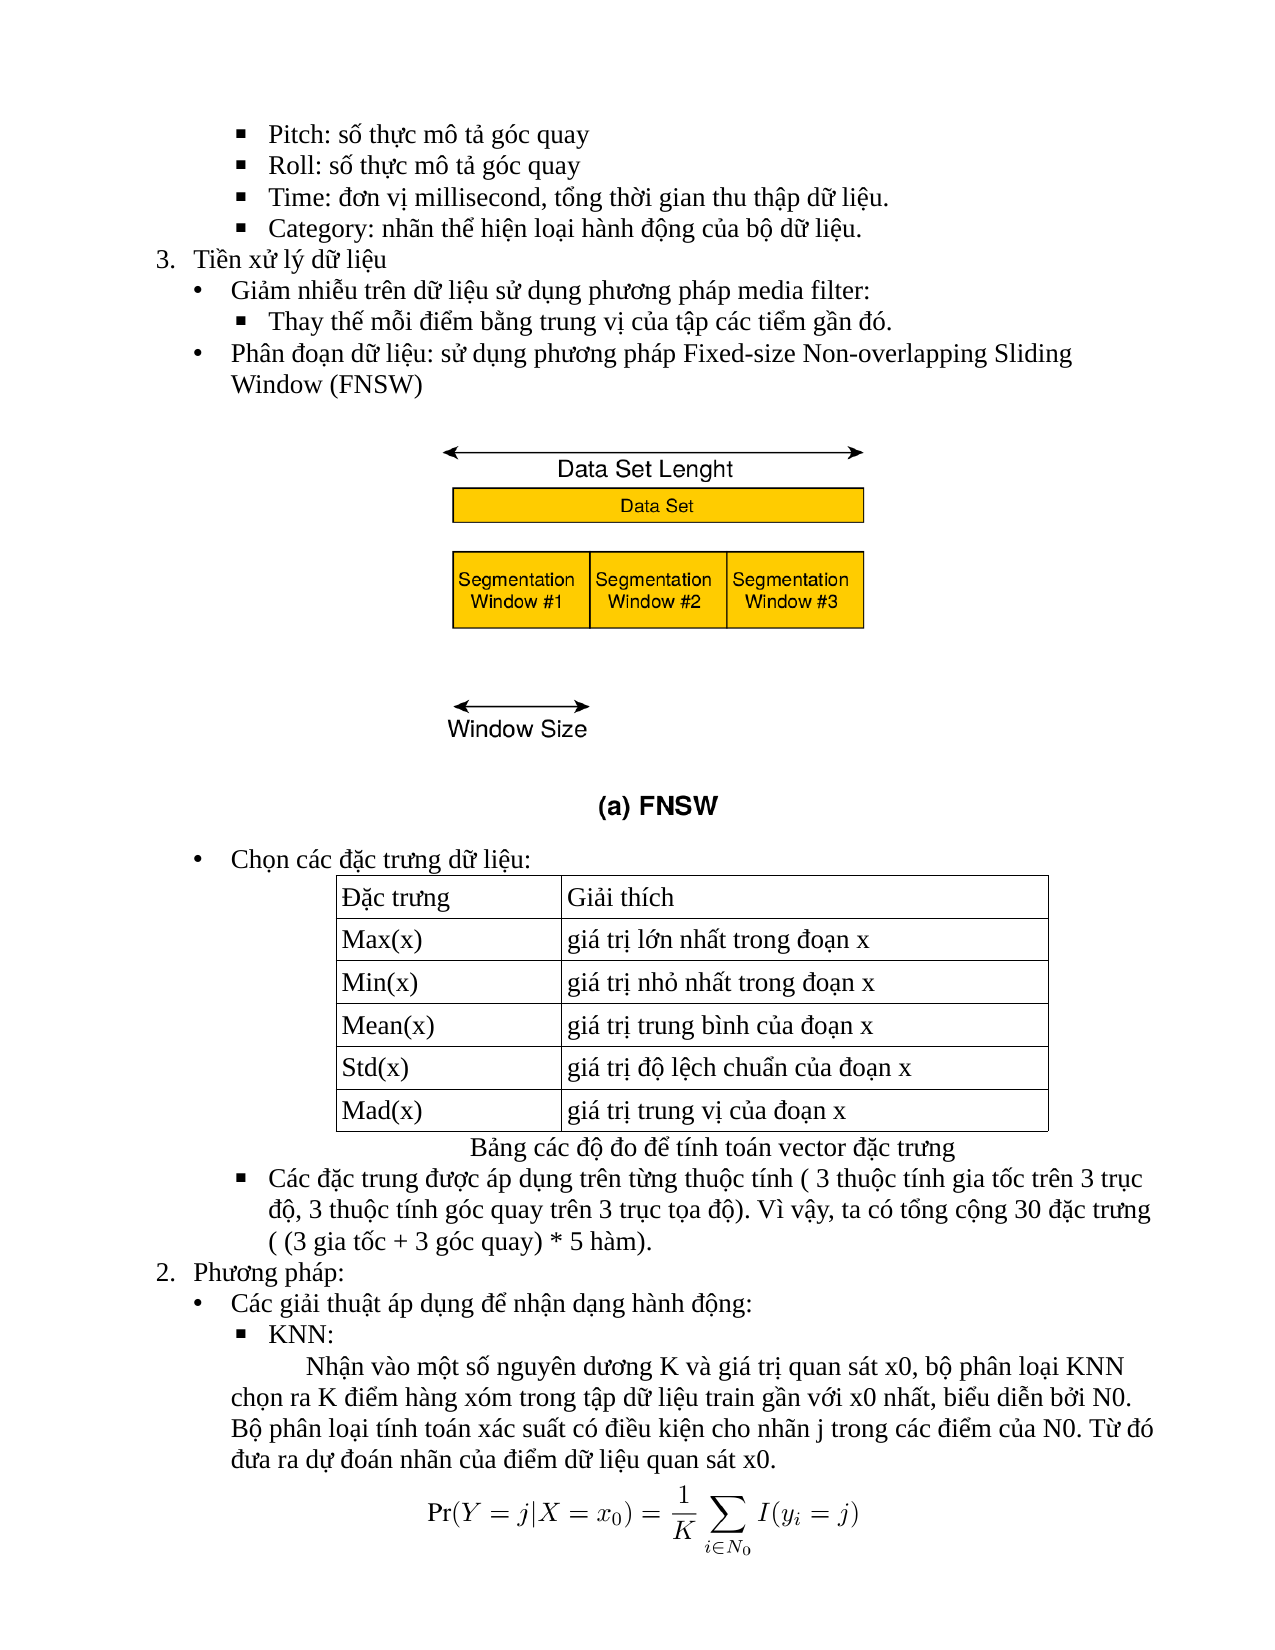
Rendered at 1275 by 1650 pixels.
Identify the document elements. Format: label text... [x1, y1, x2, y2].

table_cell giá trị lớn nhất trong đoạn x [562, 919, 1048, 960]
picture [414, 1474, 861, 1558]
table_cell Mean(x) [337, 1004, 561, 1046]
list Giảm nhiễu trên dữ liệu sử dụng phương pháp media filter: [193, 274, 1157, 306]
table_cell giá trị nhỏ nhất trong đoạn x [562, 961, 1048, 1003]
list KNN: [231, 1318, 1157, 1349]
list Time: đơn vị millisecond, tổng thời gian thu thập dữ liệu. [231, 181, 1157, 212]
list Chọn các đặc trưng dữ liệu: [193, 399, 1157, 875]
list Bảng các độ đo để tính toán vector đặc trưng [231, 1131, 1157, 1162]
table_cell Std(x) [337, 1047, 561, 1088]
table_header Giải thích [562, 876, 1048, 918]
table_cell Mad(x) [337, 1090, 561, 1131]
list Pitch: số thực mô tả góc quay [231, 118, 1157, 149]
list Thay thế mỗi điểm bằng trung vị của tập các tiểm gần đó. [231, 306, 1157, 337]
list Roll: số thực mô tả góc quay [231, 149, 1157, 181]
table_cell Min(x) [337, 961, 561, 1003]
table_cell giá trị độ lệch chuẩn của đoạn x [562, 1047, 1048, 1088]
list Các giải thuật áp dụng để nhận dạng hành động: [193, 1287, 1157, 1318]
list Các đặc trung được áp dụng trên từng thuộc tính ( 3 thuộc tính gia tốc trên 3 trục độ, 3 thuộc tính góc quay trên 3 trục tọa độ). Vì vậy, ta có tổng cộng 30 đặc trưng ( (3 gia tốc + 3 góc quay) * 5 hàm). [231, 1162, 1157, 1256]
table_cell Max(x) [337, 919, 561, 960]
table_header Đặc trưng [337, 876, 561, 918]
list Phương pháp: [156, 1256, 1157, 1287]
list Phân đoạn dữ liệu: sử dụng phương pháp Fixed-size Non-overlapping Sliding Window (FNSW) [193, 337, 1157, 399]
list Tiền xử lý dữ liệu [156, 243, 1157, 274]
text Nhận vào một số nguyên dương K và giá trị quan sát x0, bộ phân loại KNN chọn ra K điểm hàng xóm trong tập dữ liệu train gần với x0 nhất, biểu diễn bởi N0. Bộ phân loại tính toán xác suất có điều kiện cho nhãn j trong các điểm của N0. Từ đó đưa ra dự đoán nhãn của điểm dữ liệu quan sát x0. [231, 1349, 1157, 1474]
table_cell giá trị trung vị của đoạn x [562, 1090, 1048, 1131]
table_cell giá trị trung bình của đoạn x [562, 1004, 1048, 1046]
list Category: nhãn thể hiện loại hành động của bộ dữ liệu. [231, 212, 1157, 243]
